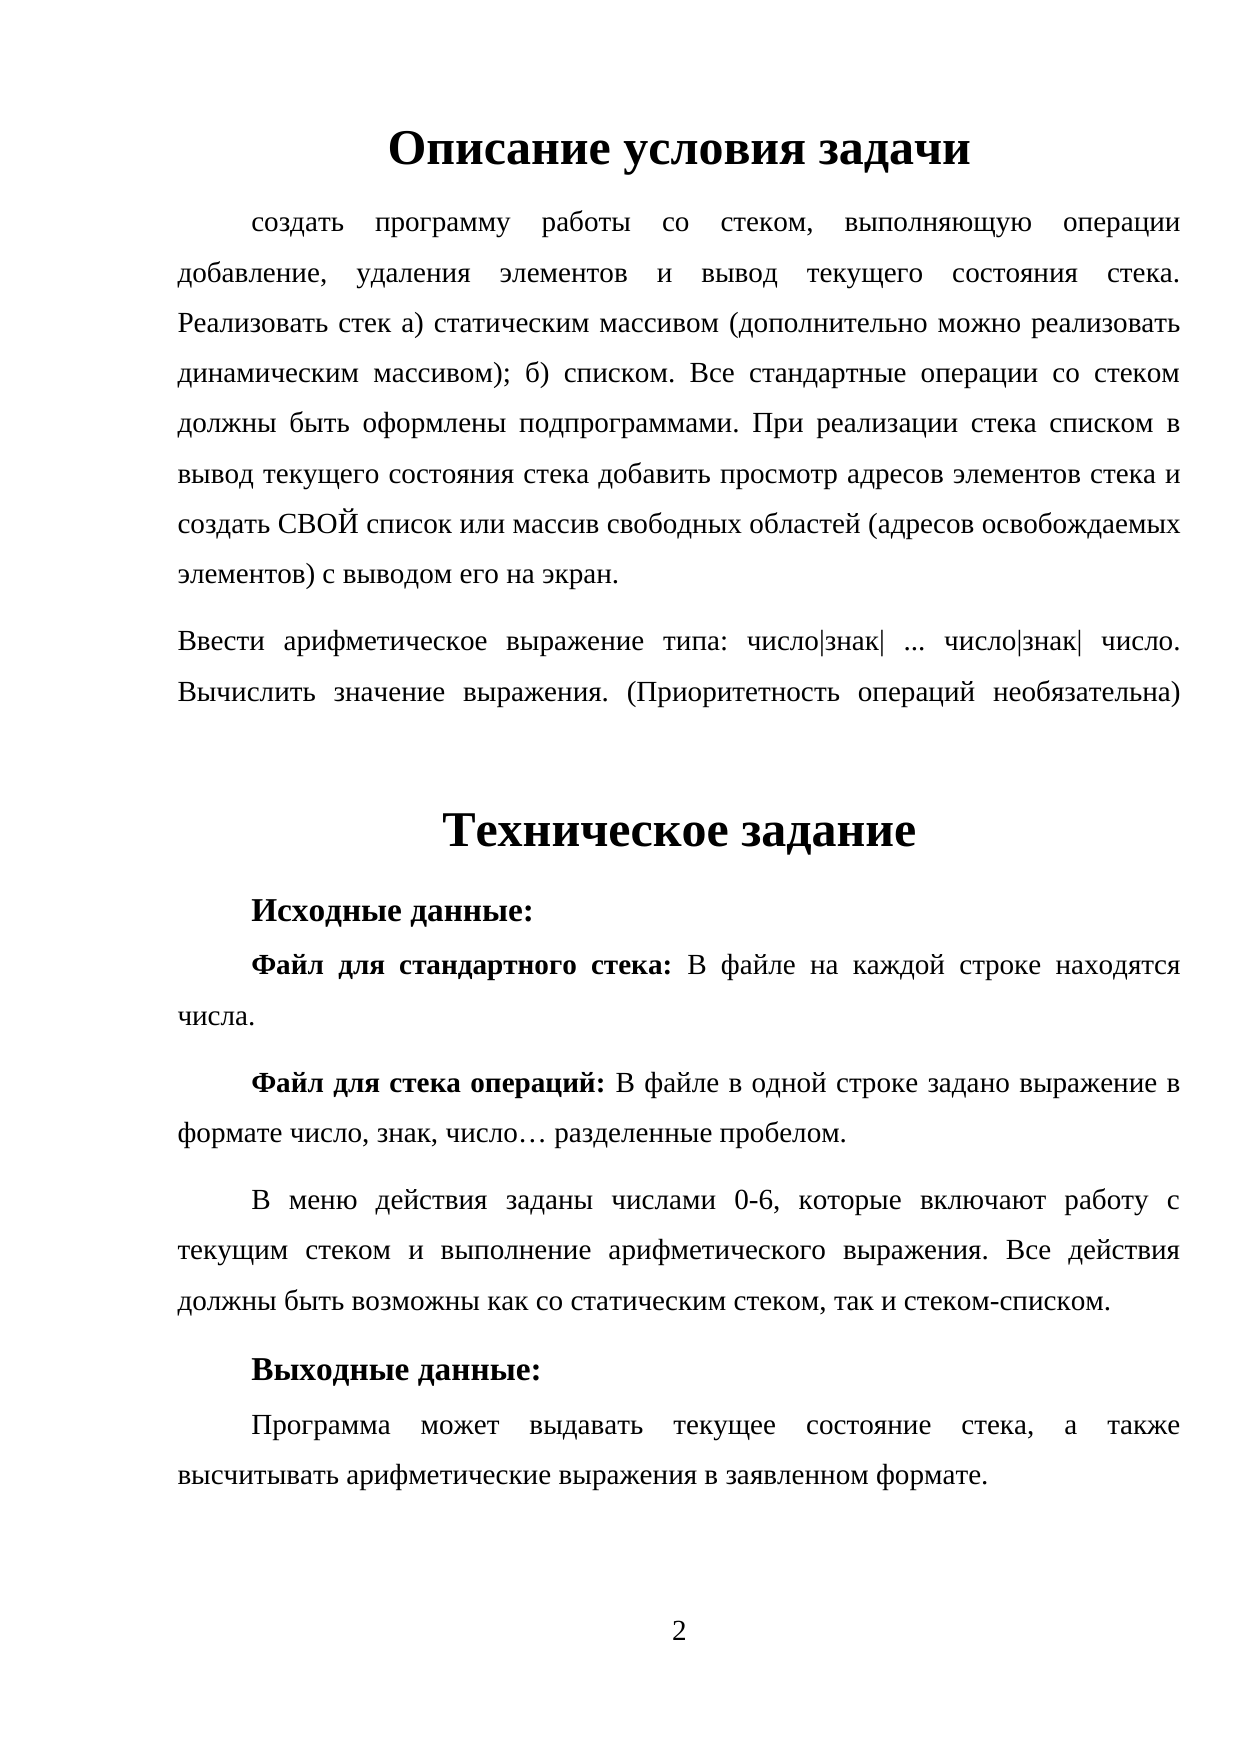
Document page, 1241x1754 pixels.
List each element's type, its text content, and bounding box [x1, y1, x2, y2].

subtitle Техническое задание [177, 799, 1181, 857]
subtitle Описание условия задачи [177, 118, 1181, 176]
text создать программу работы со стеком, выполняющую операции добавление, удаления элементов и вывод текущего состояния стека. Реализовать стек а) статическим массивом (дополнительно можно реализовать динамическим массивом); б) списком. Все стандартные операции со стеком должны быть оформлены подпрограммами. При реализации стека списком в вывод текущего состояния стека добавить просмотр адресов элементов стека и создать СВОЙ список или массив свободных областей (адресов освобождаемых элементов) с выводом его на экран. [177, 204, 1181, 590]
text В меню действия заданы числами 0-6, которые включают работу с текущим стеком и выполнение арифметического выражения. Все действия должны быть возможны как со статическим стеком, так и стеком-списком. [177, 1182, 1181, 1316]
text Ввести арифметическое выражение типа: число|знак| ... число|знак| число. Вычислить значение выражения. (Приоритетность операций необязательна) [177, 623, 1181, 758]
text Программа может выдавать текущее состояние стека, а также высчитывать арифметические выражения в заявленном формате. [177, 1407, 1181, 1491]
subtitle Выходные данные: [177, 1349, 1181, 1388]
text Файл для стандартного стека: В файле на каждой строке находятся числа. [177, 947, 1181, 1031]
text Файл для стека операций: В файле в одной строке задано выражение в формате число, знак, число… разделенные пробелом. [177, 1065, 1181, 1148]
subtitle Исходные данные: [177, 890, 1181, 928]
